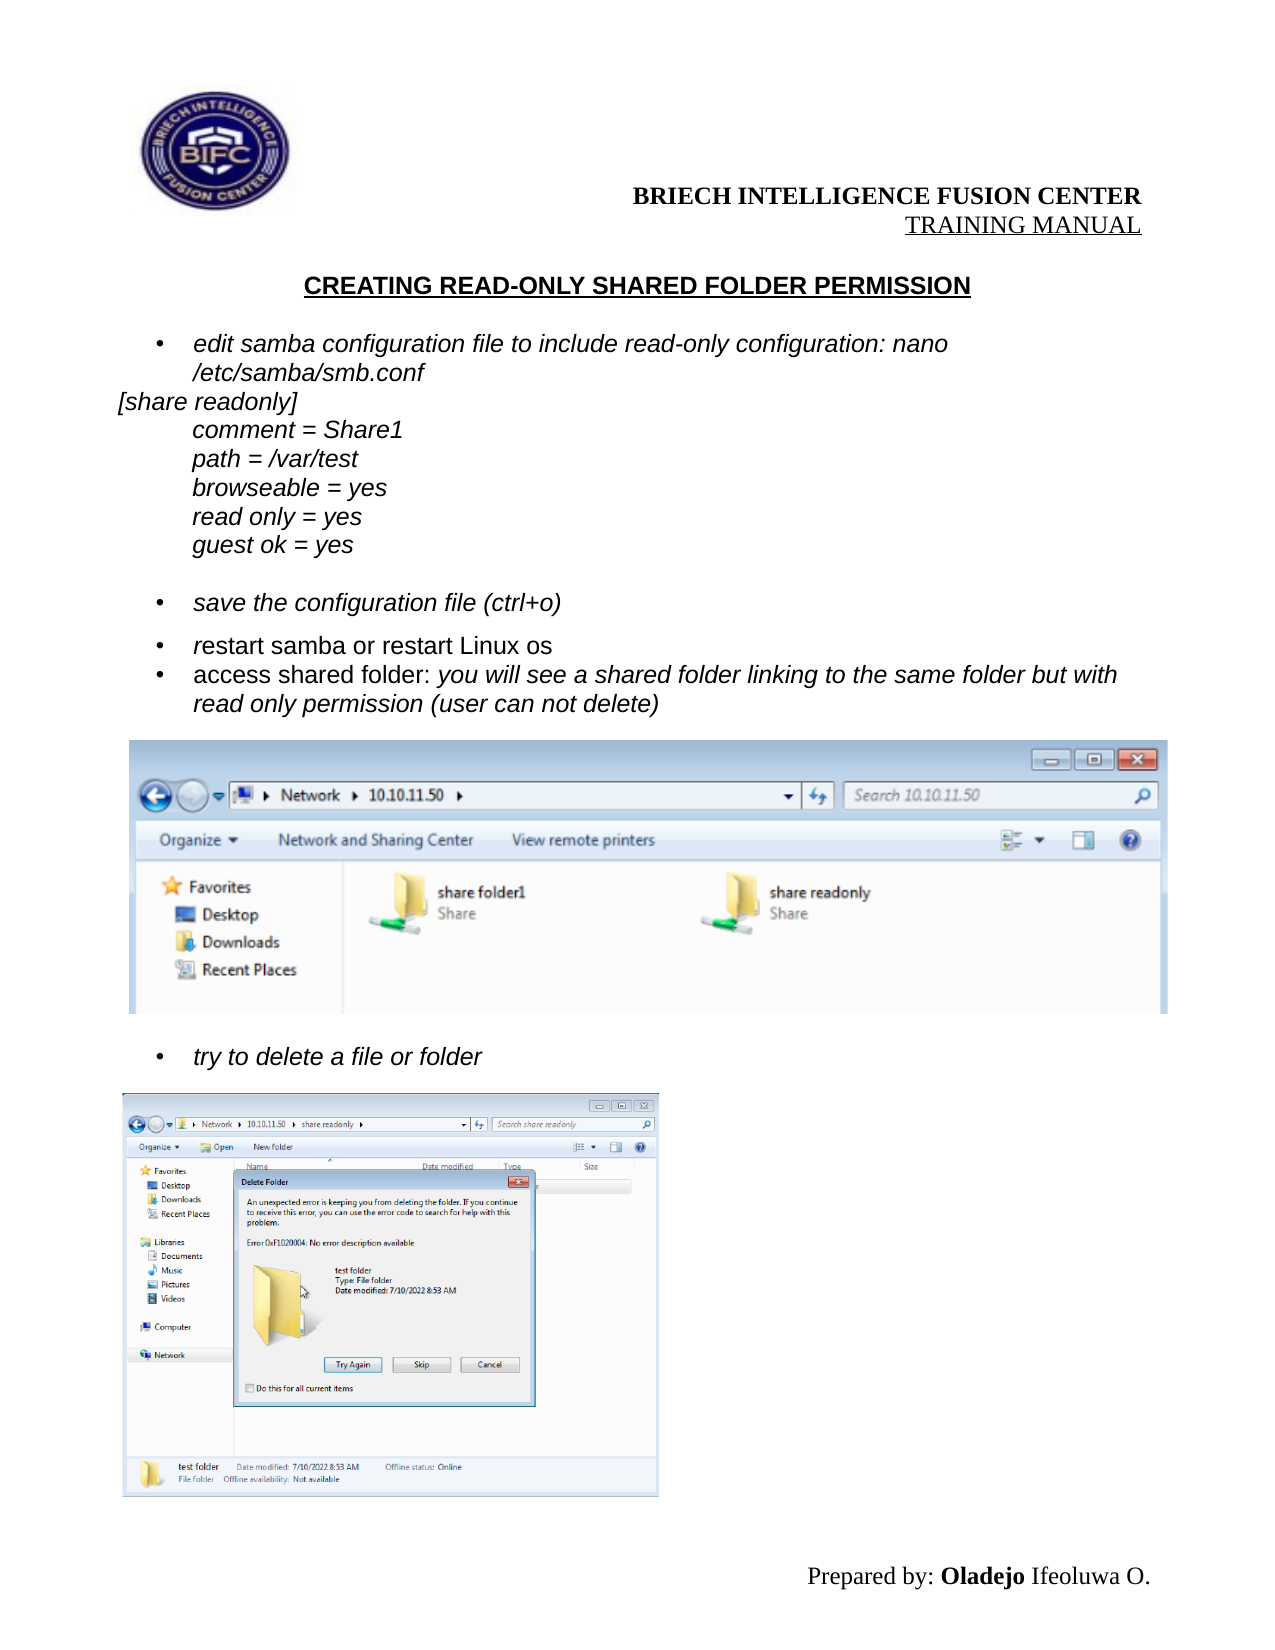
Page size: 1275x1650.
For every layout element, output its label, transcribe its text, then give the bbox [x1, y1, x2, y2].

picture [129, 740, 1168, 1014]
list try to delete a file or folder [156, 1042, 1157, 1071]
list access shared folder: you will see a shared folder linking to the same folder but with read only permission (user can not delete) [156, 660, 1157, 717]
text comment = Share1 [118, 415, 1157, 444]
list edit samba configuration file to include read-only configuration: nano /etc/samba/smb.conf [156, 329, 1157, 386]
text CREATING READ-ONLY SHARED FOLDER PERMISSION [118, 271, 1157, 300]
picture [130, 84, 300, 216]
text guest ok = yes [118, 530, 1157, 559]
picture [122, 1093, 659, 1497]
list save the configuration file (ctrl+o) [156, 588, 1157, 617]
text browseable = yes [118, 473, 1157, 501]
text read only = yes [118, 501, 1157, 530]
text [share readonly] [118, 386, 1157, 415]
list restart samba or restart Linux os [156, 631, 1157, 660]
text path = /var/test [118, 444, 1157, 473]
